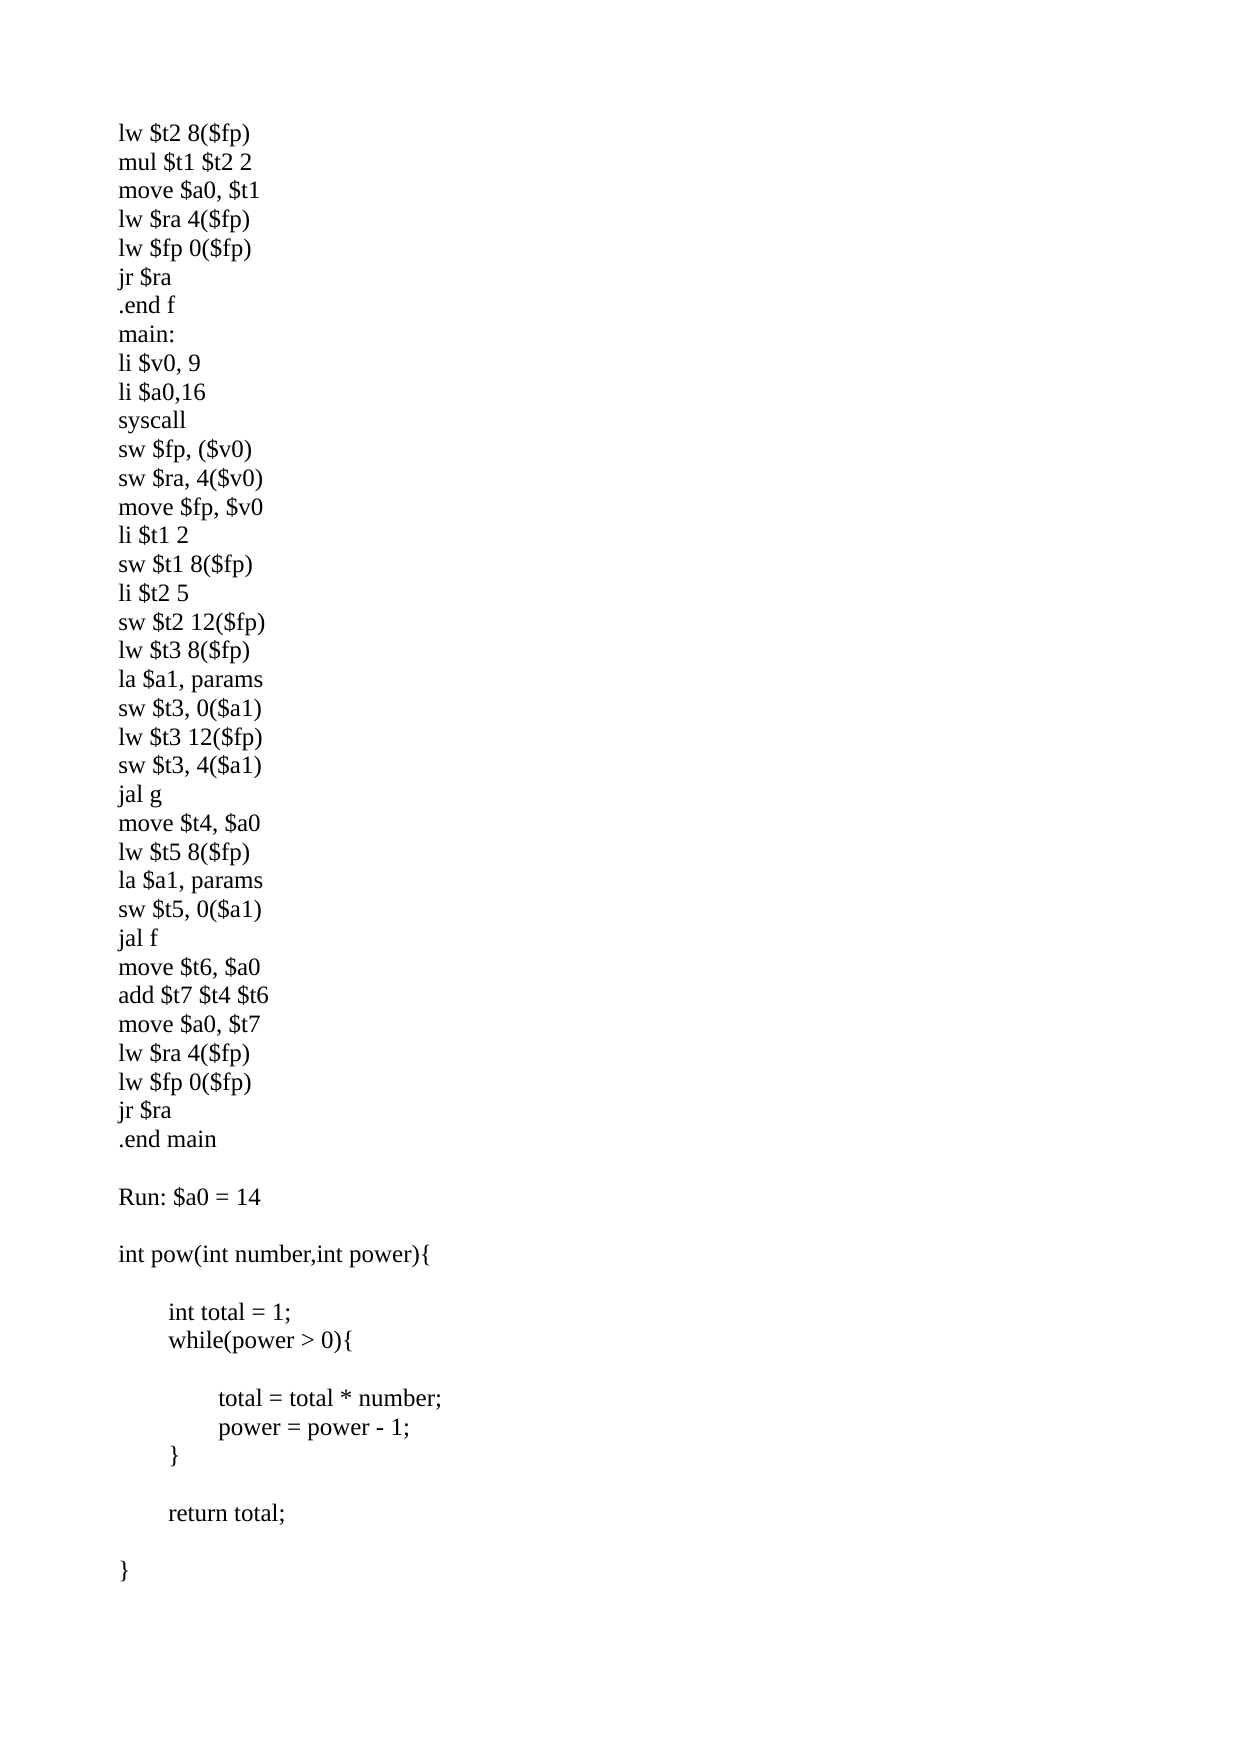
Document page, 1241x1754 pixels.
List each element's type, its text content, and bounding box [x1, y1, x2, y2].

text jal g [118, 779, 1122, 808]
text lw $t3 12($fp) [118, 722, 1122, 751]
text .end main [118, 1124, 1122, 1153]
text lw $ra 4($fp) [118, 204, 1122, 233]
text syscall [118, 406, 1122, 434]
text sw $t1 8($fp) [118, 549, 1122, 578]
text la $a1, params [118, 664, 1122, 693]
text lw $fp 0($fp) [118, 233, 1122, 262]
text sw $ra, 4($v0) [118, 463, 1122, 492]
text li $v0, 9 [118, 348, 1122, 377]
text jr $ra [118, 1096, 1122, 1124]
text lw $t3 8($fp) [118, 636, 1122, 664]
text jal f [118, 923, 1122, 952]
text main: [118, 319, 1122, 348]
text lw $fp 0($fp) [118, 1067, 1122, 1096]
text return total; [118, 1498, 1122, 1527]
text } [118, 1556, 1122, 1584]
text move $fp, $v0 [118, 492, 1122, 521]
text lw $ra 4($fp) [118, 1038, 1122, 1067]
text move $t6, $a0 [118, 952, 1122, 981]
text sw $t5, 0($a1) [118, 894, 1122, 923]
text sw $t2 12($fp) [118, 607, 1122, 636]
text lw $t5 8($fp) [118, 837, 1122, 866]
text move $a0, $t7 [118, 1009, 1122, 1038]
text Run: $a0 = 14 [118, 1182, 1122, 1211]
text move $t4, $a0 [118, 808, 1122, 837]
text lw $t2 8($fp) [118, 118, 1122, 147]
text int total = 1; [118, 1297, 1122, 1326]
text .end f [118, 291, 1122, 319]
text mul $t1 $t2 2 [118, 147, 1122, 176]
text total = total * number; [118, 1383, 1122, 1412]
text sw $fp, ($v0) [118, 434, 1122, 463]
text li $t2 5 [118, 578, 1122, 607]
text while(power > 0){ [118, 1326, 1122, 1354]
text li $t1 2 [118, 521, 1122, 549]
text move $a0, $t1 [118, 176, 1122, 204]
text jr $ra [118, 262, 1122, 291]
text li $a0,16 [118, 377, 1122, 406]
text power = power - 1; [118, 1412, 1122, 1441]
text la $a1, params [118, 866, 1122, 894]
text sw $t3, 0($a1) [118, 693, 1122, 722]
text sw $t3, 4($a1) [118, 751, 1122, 779]
text int pow(int number,int power){ [118, 1239, 1122, 1268]
text } [118, 1441, 1122, 1469]
text add $t7 $t4 $t6 [118, 981, 1122, 1009]
